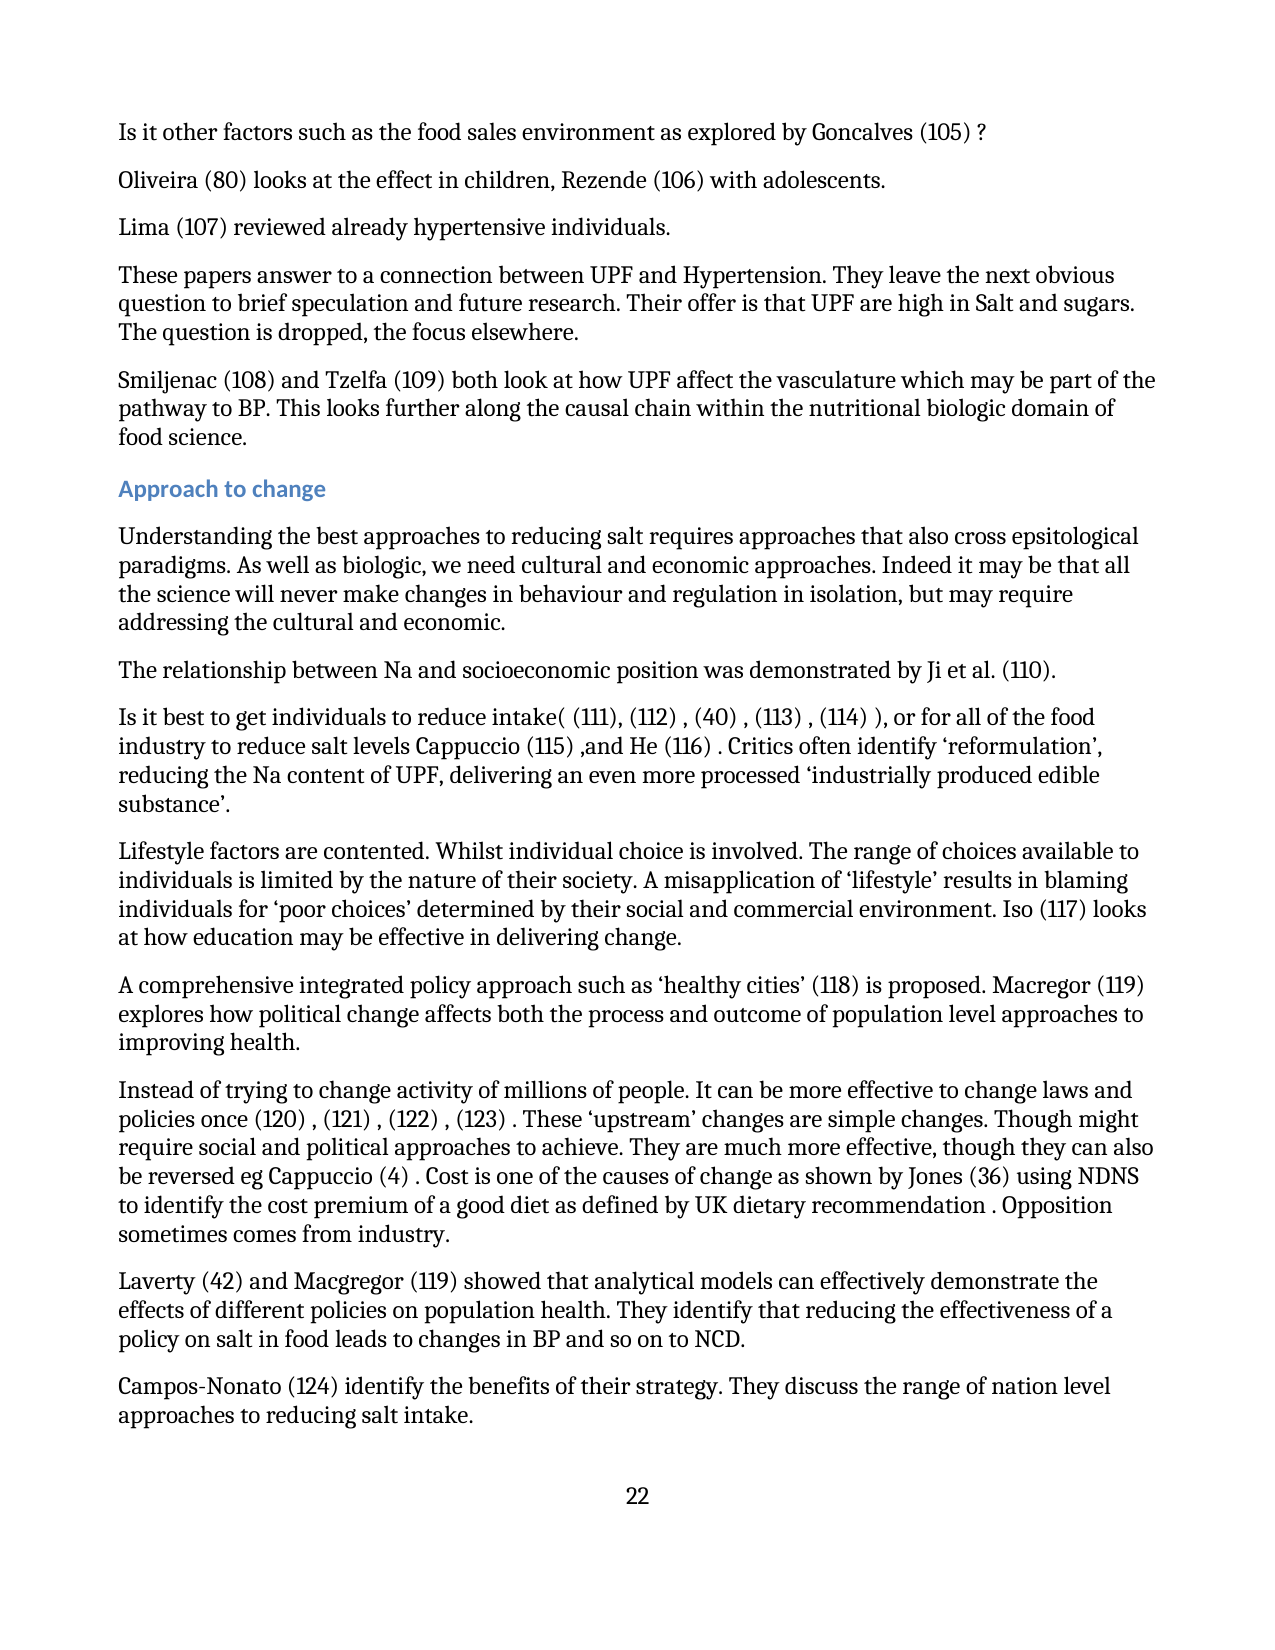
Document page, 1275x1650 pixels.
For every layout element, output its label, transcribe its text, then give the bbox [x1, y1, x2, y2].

text Is it best to get individuals to reduce intake( (111), (112) , (40) , (113) , (114) ), or for all of the food industry to reduce salt levels Cappuccio (115) ,and He (116) . Critics often identify ‘reformulation’, reducing the Na content of UPF, delivering an even more processed ‘industrially produced edible substance’. [118, 703, 1157, 818]
text Smiljenac (108) and Tzelfa (109) both look at how UPF affect the vasculature which may be part of the pathway to BP. This looks further along the causal chain within the nutritional biologic domain of food science. [118, 366, 1157, 452]
text These papers answer to a connection between UPF and Hypertension. They leave the next obvious question to brief speculation and future research. Their offer is that UPF are high in Salt and sugars. The question is dropped, the focus elsewhere. [118, 261, 1157, 347]
text Laverty (42) and Macgregor (119) showed that analytical models can effectively demonstrate the effects of different policies on population health. They identify that reducing the effectiveness of a policy on salt in food leads to changes in BP and so on to NCD. [118, 1267, 1157, 1353]
text Understanding the best approaches to reducing salt requires approaches that also cross epsitological paradigms. As well as biologic, we need cultural and economic approaches. Indeed it may be that all the science will never make changes in behaviour and regulation in isolation, but may require addressing the cultural and economic. [118, 522, 1157, 637]
text Lima (107) reviewed already hypertensive individuals. [118, 213, 1157, 242]
text Campos-Nonato (124) identify the benefits of their strategy. They discuss the range of nation level approaches to reducing salt intake. [118, 1372, 1157, 1429]
text Is it other factors such as the food sales environment as explored by Goncalves (105) ? [118, 118, 1157, 147]
subtitle Approach to change [118, 473, 1157, 503]
text Oliveira (80) looks at the effect in children, Rezende (106) with adolescents. [118, 166, 1157, 194]
text A comprehensive integrated policy approach such as ‘healthy cities’ (118) is proposed. Macregor (119) explores how political change affects both the process and outcome of population level approaches to improving health. [118, 971, 1157, 1057]
text Instead of trying to change activity of millions of people. It can be more effective to change laws and policies once (120) , (121) , (122) , (123) . These ‘upstream’ changes are simple changes. Though might require social and political approaches to achieve. They are much more effective, though they can also be reversed eg Cappuccio (4) . Cost is one of the causes of change as shown by Jones (36) using NDNS to identify the cost premium of a good diet as defined by UK dietary recommendation . Opposition sometimes comes from industry. [118, 1076, 1157, 1248]
text Lifestyle factors are contented. Whilst individual choice is involved. The range of choices available to individuals is limited by the nature of their society. A misapplication of ‘lifestyle’ results in blaming individuals for ‘poor choices’ determined by their social and commercial environment. Iso (117) looks at how education may be effective in delivering change. [118, 837, 1157, 952]
text The relationship between Na and socioeconomic position was demonstrated by Ji et al. (110). [118, 656, 1157, 684]
